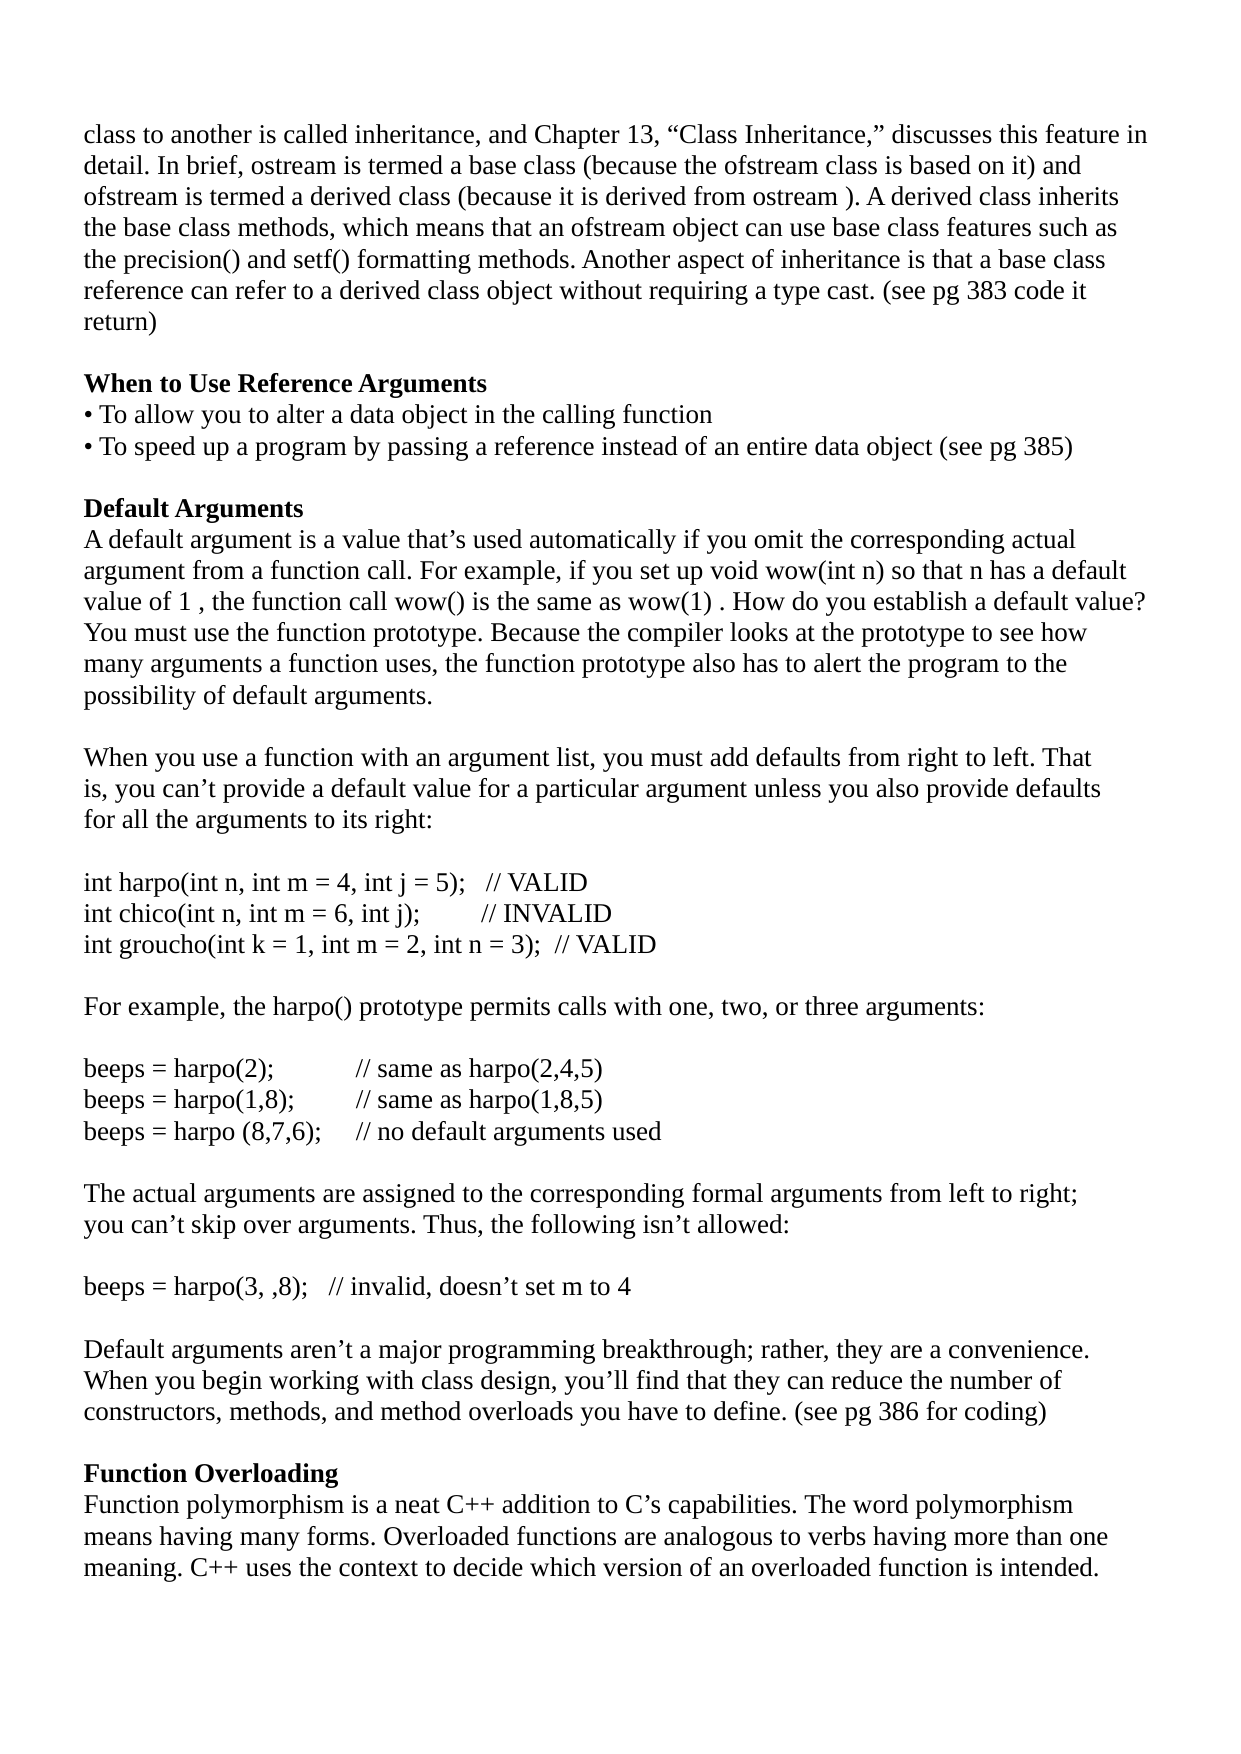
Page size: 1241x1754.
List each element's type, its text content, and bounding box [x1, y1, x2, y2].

text beeps = harpo (8,7,6); // no default arguments used [83, 1115, 1149, 1146]
text int groucho(int k = 1, int m = 2, int n = 3); // VALID [83, 928, 1149, 959]
text int chico(int n, int m = 6, int j); // INVALID [83, 897, 1149, 928]
text • To allow you to alter a data object in the calling function [83, 398, 1149, 429]
text for all the arguments to its right: [83, 803, 1149, 834]
text beeps = harpo(3, ,8); // invalid, doesn’t set m to 4 [83, 1271, 1149, 1302]
text int harpo(int n, int m = 4, int j = 5); // VALID [83, 866, 1149, 897]
text A default argument is a value that’s used automatically if you omit the corresponding actual argument from a function call. For example, if you set up void wow(int n) so that n has a default value of 1 , the function call wow() is the same as wow(1) . How do you establish a default value? You must use the function prototype. Because the compiler looks at the prototype to see how many arguments a function uses, the function prototype also has to alert the program to the possibility of default arguments. [83, 523, 1149, 710]
text you can’t skip over arguments. Thus, the following isn’t allowed: [83, 1208, 1149, 1239]
text Function Overloading [83, 1457, 1149, 1488]
text Function polymorphism is a neat C++ addition to C’s capabilities. The word polymorphism means having many forms. Overloaded functions are analogous to verbs having more than one meaning. C++ uses the context to decide which version of an overloaded function is intended. [83, 1488, 1149, 1582]
text For example, the harpo() prototype permits calls with one, two, or three arguments: [83, 990, 1149, 1021]
text When you begin working with class design, you’ll find that they can reduce the number of constructors, methods, and method overloads you have to define. (see pg 386 for coding) [83, 1364, 1149, 1426]
text When to Use Reference Arguments [83, 367, 1149, 398]
text beeps = harpo(1,8); // same as harpo(1,8,5) [83, 1084, 1149, 1115]
text The actual arguments are assigned to the corresponding formal arguments from left to right; [83, 1177, 1149, 1208]
text When you use a function with an argument list, you must add defaults from right to left. That [83, 741, 1149, 772]
text Default arguments aren’t a major programming breakthrough; rather, they are a convenience. [83, 1333, 1149, 1364]
text beeps = harpo(2); // same as harpo(2,4,5) [83, 1052, 1149, 1084]
text class to another is called inheritance, and Chapter 13, “Class Inheritance,” discusses this feature in detail. In brief, ostream is termed a base class (because the ofstream class is based on it) and ofstream is termed a derived class (because it is derived from ostream ). A derived class inherits the base class methods, which means that an ofstream object can use base class features such as the precision() and setf() formatting methods. Another aspect of inheritance is that a base class reference can refer to a derived class object without requiring a type cast. (see pg 383 code it return) [83, 118, 1149, 336]
text Default Arguments [83, 492, 1149, 523]
text • To speed up a program by passing a reference instead of an entire data object (see pg 385) [83, 429, 1149, 461]
text is, you can’t provide a default value for a particular argument unless you also provide defaults [83, 772, 1149, 803]
